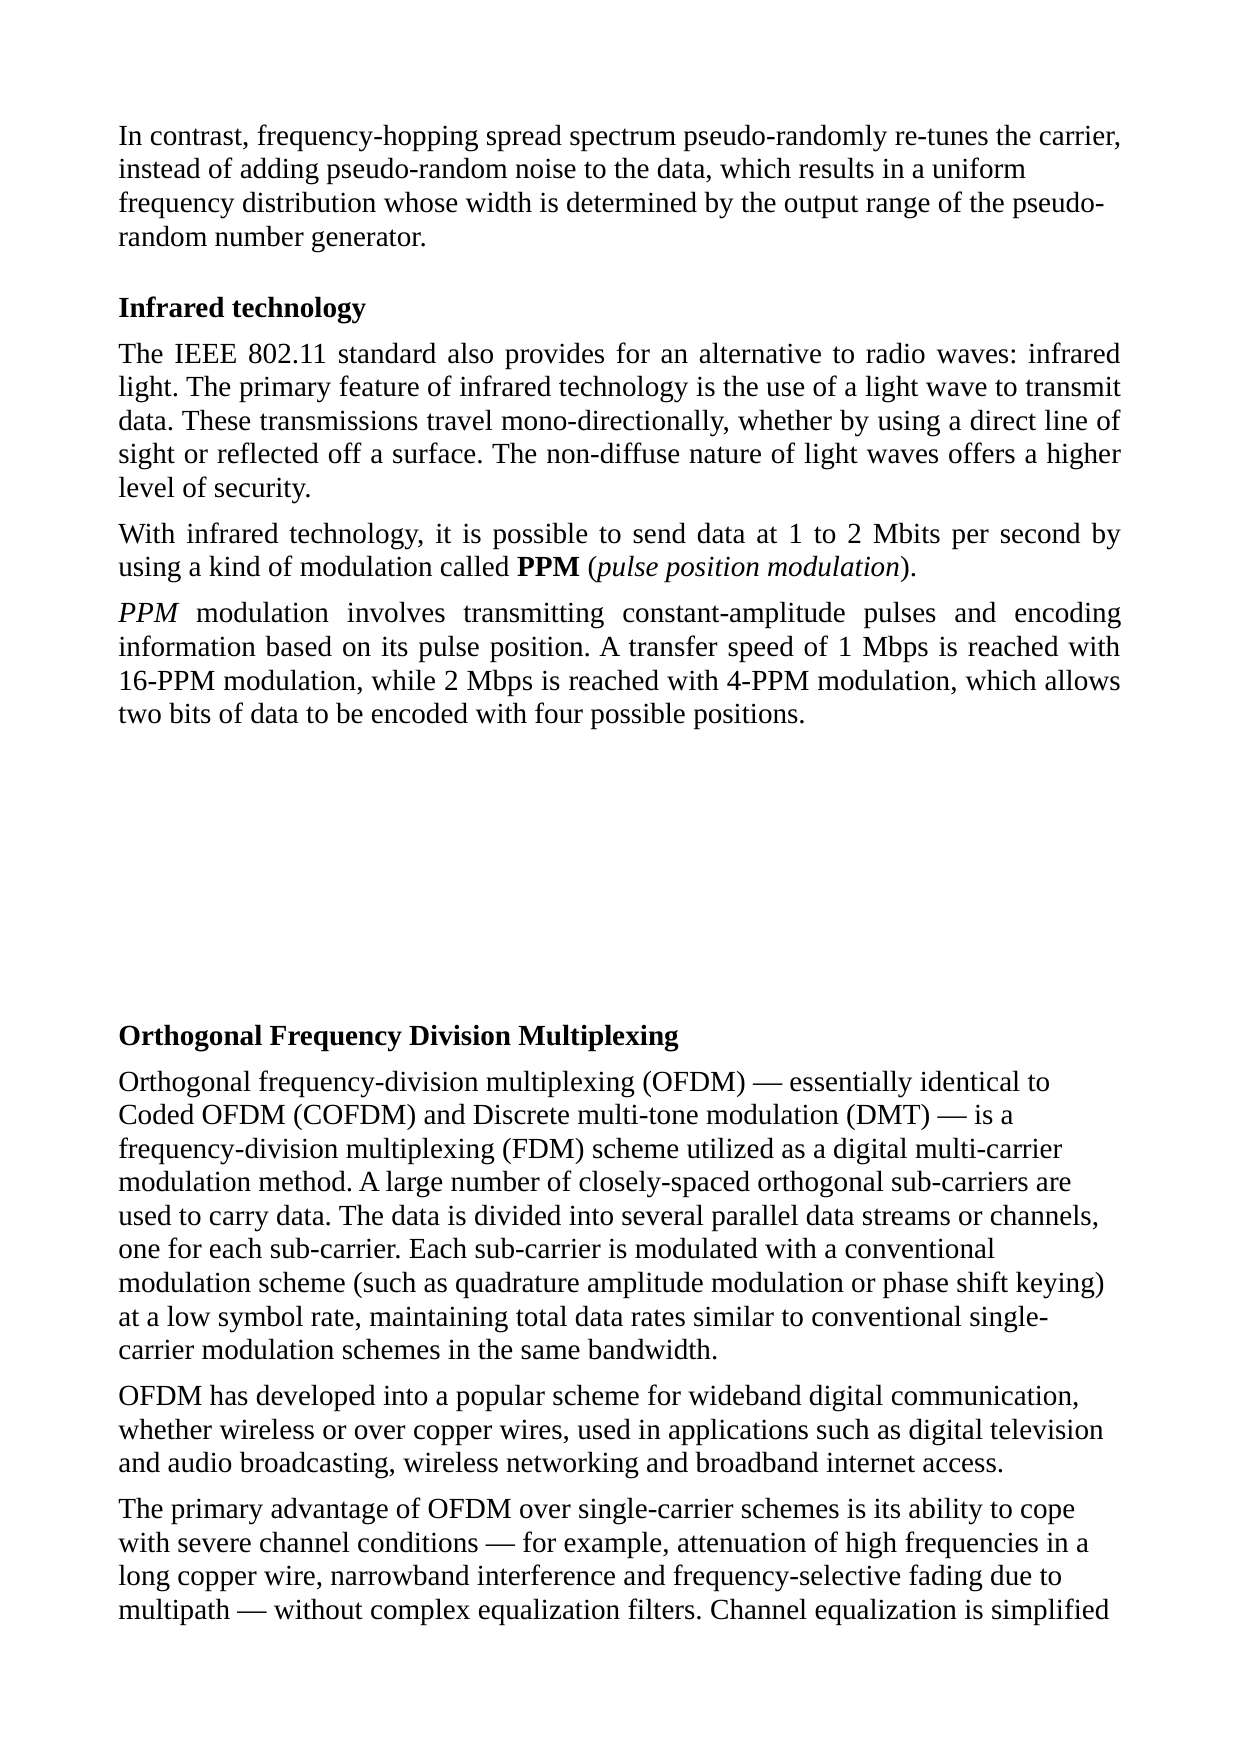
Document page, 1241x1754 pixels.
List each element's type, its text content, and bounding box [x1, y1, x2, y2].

text The IEEE 802.11 standard also provides for an alternative to radio waves: infrared light. The primary feature of infrared technology is the use of a light wave to transmit data. These transmissions travel mono-directionally, whether by using a direct line of sight or reflected off a surface. The non-diffuse nature of light waves offers a higher level of security. [118, 336, 1122, 503]
subtitle Infrared technology [118, 290, 1122, 323]
text OFDM has developed into a popular scheme for wideband digital communication, whether wireless or over copper wires, used in applications such as digital television and audio broadcasting, wireless networking and broadband internet access. [118, 1378, 1122, 1479]
text Orthogonal frequency-division multiplexing (OFDM) — essentially identical to Coded OFDM (COFDM) and Discrete multi-tone modulation (DMT) — is a frequency-division multiplexing (FDM) scheme utilized as a digital multi-carrier modulation method. A large number of closely-spaced orthogonal sub-carriers are used to carry data. The data is divided into several parallel data streams or channels, one for each sub-carrier. Each sub-carrier is modulated with a conventional modulation scheme (such as quadrature amplitude modulation or phase shift keying) at a low symbol rate, maintaining total data rates similar to conventional single-carrier modulation schemes in the same bandwidth. [118, 1064, 1122, 1366]
text The primary advantage of OFDM over single-carrier schemes is its ability to cope with severe channel conditions — for example, attenuation of high frequencies in a long copper wire, narrowband interference and frequency-selective fading due to multipath — without complex equalization filters. Channel equalization is simplified [118, 1491, 1122, 1626]
text In contrast, frequency-hopping spread spectrum pseudo-randomly re-tunes the carrier, instead of adding pseudo-random noise to the data, which results in a uniform frequency distribution whose width is determined by the output range of the pseudo-random number generator. [118, 118, 1122, 252]
text With infrared technology, it is possible to send data at 1 to 2 Mbits per second by using a kind of modulation called PPM (pulse position modulation). [118, 516, 1122, 583]
text PPM modulation involves transmitting constant-amplitude pulses and encoding information based on its pulse position. A transfer speed of 1 Mbps is reached with 16-PPM modulation, while 2 Mbps is reached with 4-PPM modulation, which allows two bits of data to be encoded with four possible positions. [118, 596, 1122, 730]
text Orthogonal Frequency Division Multiplexing [118, 1018, 1122, 1051]
